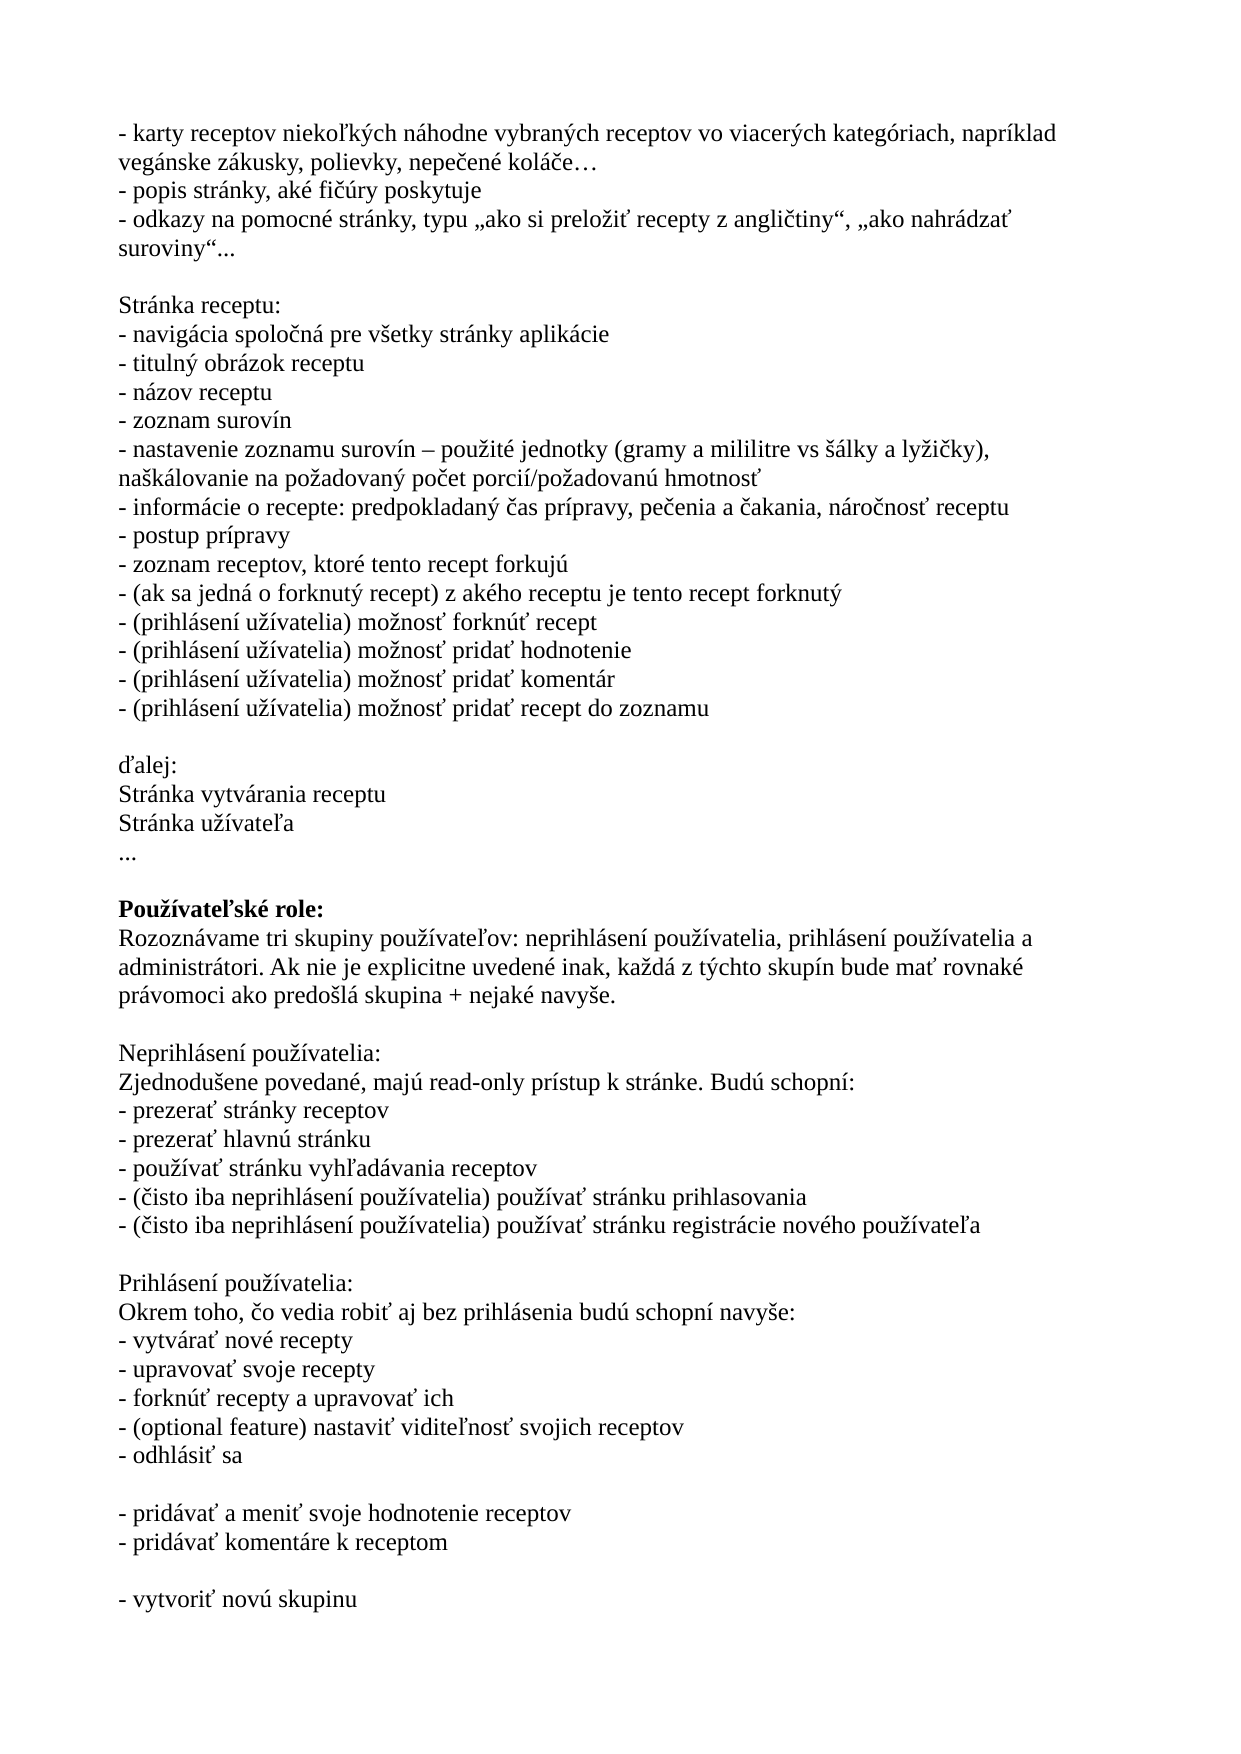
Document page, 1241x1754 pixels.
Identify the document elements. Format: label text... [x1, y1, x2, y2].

text Zjednodušene povedané, majú read-only prístup k stránke. Budú schopní: [118, 1067, 1122, 1096]
text ... [118, 837, 1122, 866]
text - forknúť recepty a upravovať ich [118, 1383, 1122, 1412]
text Prihlásení používatelia: [118, 1268, 1122, 1297]
text - informácie o recepte: predpokladaný čas prípravy, pečenia a čakania, náročnosť receptu [118, 492, 1122, 521]
text - prezerať hlavnú stránku [118, 1124, 1122, 1153]
text - (prihlásení užívatelia) možnosť pridať komentár [118, 664, 1122, 693]
text - (prihlásení užívatelia) možnosť pridať hodnotenie [118, 636, 1122, 664]
text - názov receptu [118, 377, 1122, 406]
text - (prihlásení užívatelia) možnosť forknúť recept [118, 607, 1122, 636]
text Okrem toho, čo vedia robiť aj bez prihlásenia budú schopní navyše: [118, 1297, 1122, 1326]
text Používateľské role: [118, 894, 1122, 923]
text Stránka vytvárania receptu [118, 779, 1122, 808]
text - (čisto iba neprihlásení používatelia) používať stránku prihlasovania [118, 1182, 1122, 1211]
text - (ak sa jedná o forknutý recept) z akého receptu je tento recept forknutý [118, 578, 1122, 607]
text - (prihlásení užívatelia) možnosť pridať recept do zoznamu [118, 693, 1122, 722]
text - popis stránky, aké fičúry poskytuje [118, 176, 1122, 204]
text - upravovať svoje recepty [118, 1354, 1122, 1383]
text - vytvoriť novú skupinu [118, 1584, 1122, 1613]
text - pridávať komentáre k receptom [118, 1527, 1122, 1556]
text - titulný obrázok receptu [118, 348, 1122, 377]
text Neprihlásení používatelia: [118, 1038, 1122, 1067]
text - karty receptov niekoľkých náhodne vybraných receptov vo viacerých kategóriach, napríklad vegánske zákusky, polievky, nepečené koláče… [118, 118, 1122, 176]
text - zoznam receptov, ktoré tento recept forkujú [118, 549, 1122, 578]
text - vytvárať nové recepty [118, 1326, 1122, 1354]
text Stránka receptu: [118, 291, 1122, 319]
text - pridávať a meniť svoje hodnotenie receptov [118, 1498, 1122, 1527]
text ďalej: [118, 751, 1122, 779]
text - odkazy na pomocné stránky, typu „ako si preložiť recepty z angličtiny“, „ako nahrádzať suroviny“... [118, 204, 1122, 262]
text Stránka užívateľa [118, 808, 1122, 837]
text - (čisto iba neprihlásení používatelia) používať stránku registrácie nového používateľa [118, 1211, 1122, 1239]
text - (optional feature) nastaviť viditeľnosť svojich receptov [118, 1412, 1122, 1441]
text - navigácia spoločná pre všetky stránky aplikácie [118, 319, 1122, 348]
text Rozoznávame tri skupiny používateľov: neprihlásení používatelia, prihlásení používatelia a administrátori. Ak nie je explicitne uvedené inak, každá z týchto skupín bude mať rovnaké právomoci ako predošlá skupina + nejaké navyše. [118, 923, 1122, 1009]
text - odhlásiť sa [118, 1441, 1122, 1469]
text - používať stránku vyhľadávania receptov [118, 1153, 1122, 1182]
text - nastavenie zoznamu surovín – použité jednotky (gramy a mililitre vs šálky a lyžičky), naškálovanie na požadovaný počet porcií/požadovanú hmotnosť [118, 434, 1122, 492]
text - zoznam surovín [118, 406, 1122, 434]
text - postup prípravy [118, 521, 1122, 549]
text - prezerať stránky receptov [118, 1096, 1122, 1124]
